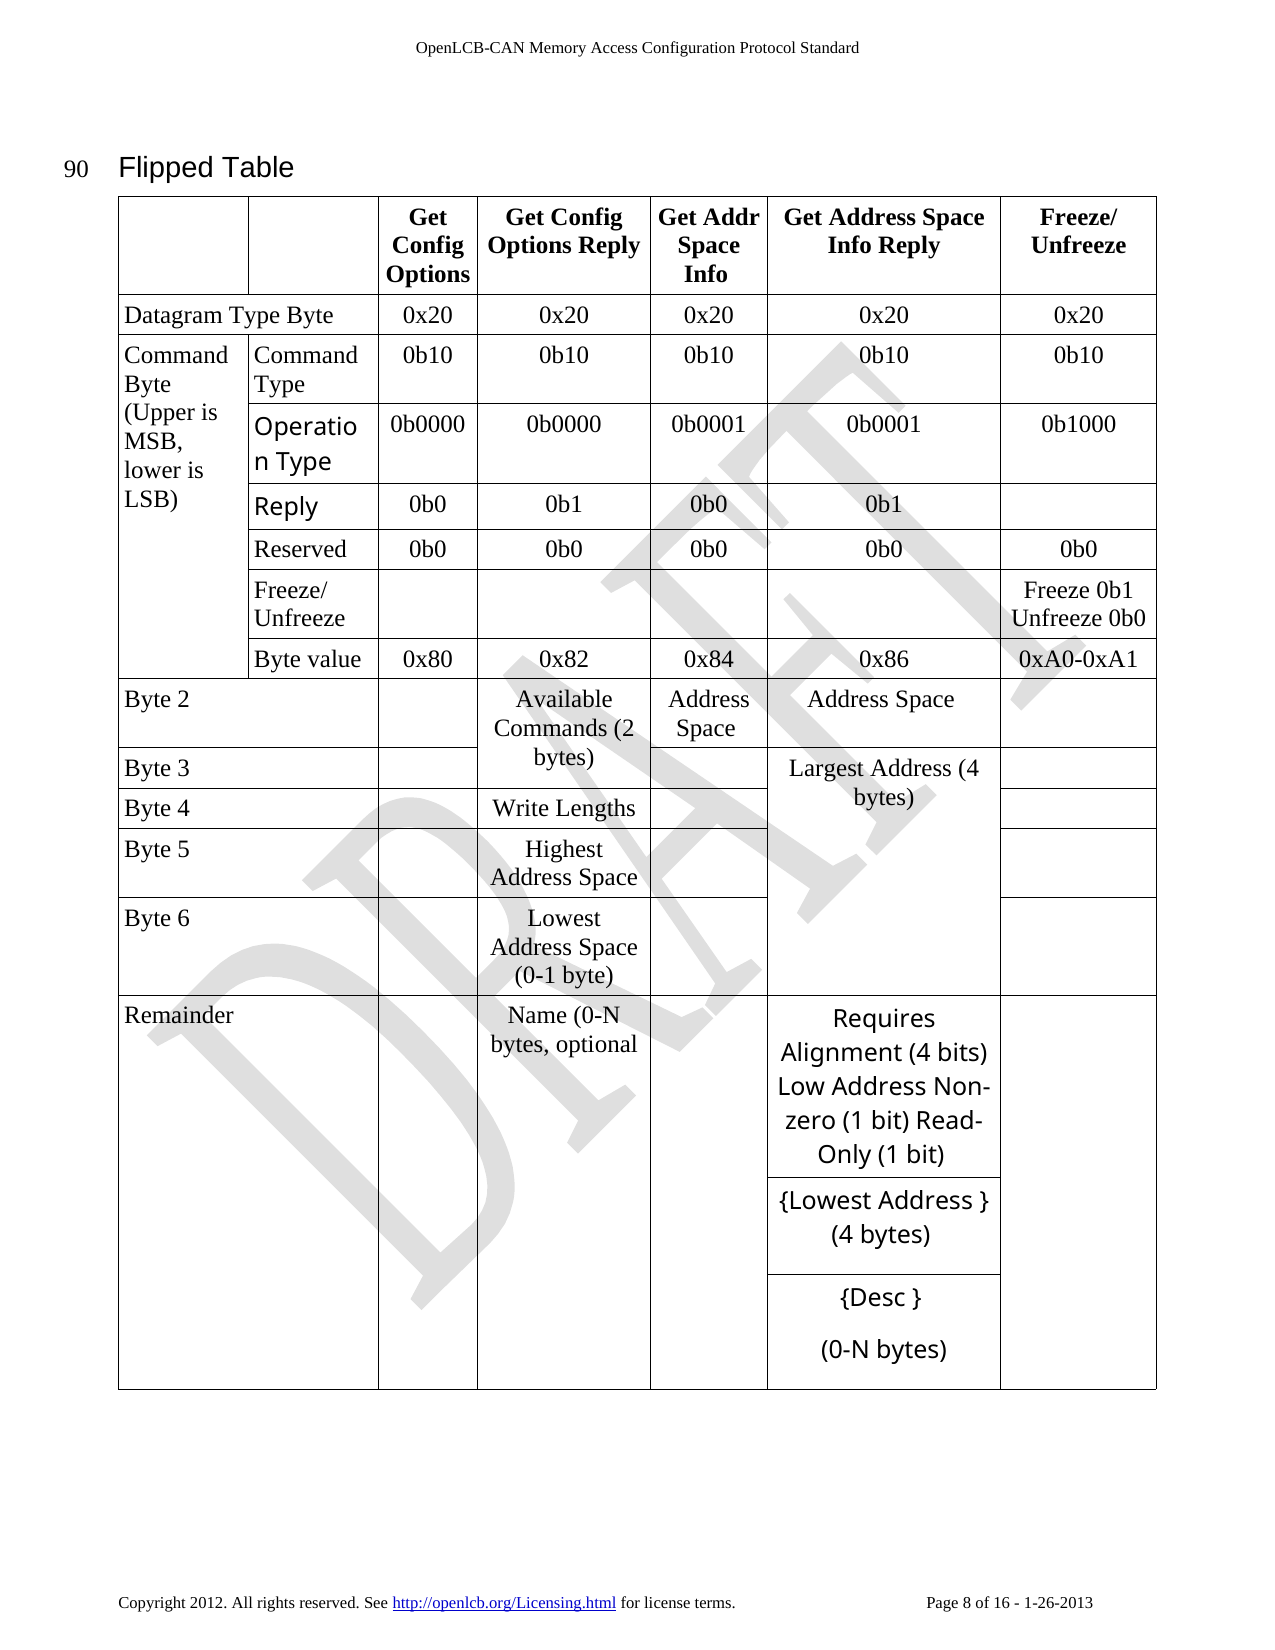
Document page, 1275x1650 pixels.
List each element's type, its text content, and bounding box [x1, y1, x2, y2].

table_cell 0b1 [768, 484, 882, 528]
table_cell [768, 639, 808, 676]
table_header [249, 197, 378, 294]
table_cell 0b10 [1001, 335, 1156, 403]
table_cell Write Lengths [600, 789, 650, 828]
table_cell 0b0 [1001, 530, 1156, 569]
table_cell Freeze/ Unfreeze [249, 570, 378, 638]
table_cell Reply [249, 484, 378, 528]
table_cell Remainder [119, 996, 378, 1389]
table_cell Byte 6 [119, 898, 378, 995]
table_cell [676, 898, 767, 995]
table_cell [379, 923, 451, 995]
table_cell Datagram Type Byte [119, 295, 378, 334]
table_cell Byte 5 [119, 829, 353, 897]
table_cell Name (0-N bytes, optional [478, 996, 650, 1389]
table_cell 0b0 [478, 530, 650, 569]
table_cell 0b0 [651, 484, 697, 528]
table_cell [398, 898, 477, 976]
table_cell {Desc } (0-N bytes) [768, 1275, 1000, 1389]
table_cell 0b1000 [1001, 404, 1156, 483]
table_cell [661, 748, 767, 788]
subtitle Flipped Table [118, 150, 1157, 183]
table_cell 0b0001 [651, 404, 767, 483]
table_cell [379, 1233, 477, 1389]
table_cell Command Byte (Upper is MSB, lower is LSB) [119, 335, 248, 678]
table_cell [379, 789, 477, 828]
table_cell Lowest Address Space (0-1 byte) [478, 898, 508, 974]
table_cell [809, 655, 859, 678]
table_cell 0b0 [658, 530, 767, 569]
table_cell 0x20 [651, 295, 767, 334]
table_cell Reserved [249, 530, 378, 569]
table_cell [1001, 789, 1156, 828]
table_cell [722, 789, 767, 820]
table_cell 0xA0-0xA1 [1001, 647, 1026, 678]
table_cell [1001, 484, 1156, 528]
table_cell Lowest Address Space (0-1 byte) [529, 898, 650, 995]
table_header Get Config Options Reply [478, 197, 650, 294]
table_cell 0b10 [651, 335, 767, 403]
table_cell [1001, 679, 1156, 747]
table_cell 0b10 [478, 335, 650, 403]
table_cell [1001, 829, 1156, 897]
table_cell Available Commands (2 bytes) [560, 679, 650, 740]
table_cell 0b0 [715, 484, 767, 528]
table_cell Byte 3 [119, 748, 378, 788]
table_cell Operation Type [249, 404, 378, 483]
table_cell Highest Address Space [478, 829, 650, 897]
table_cell [1001, 996, 1156, 1389]
table_cell 0b0 [768, 530, 923, 569]
table_cell 0b0 [379, 530, 477, 569]
table_cell 0b0001 [808, 404, 1000, 483]
table_cell Lowest Address Space (0-1 byte) [497, 972, 565, 995]
table_cell 0b1 [478, 484, 650, 528]
table_cell [379, 1033, 477, 1251]
table_cell Available Commands (2 bytes) [541, 704, 650, 788]
table_cell 0x80 [379, 639, 477, 678]
table_cell 0x82 [478, 639, 650, 678]
table_cell [768, 715, 800, 747]
table_cell [735, 639, 767, 671]
table_cell [379, 829, 477, 897]
table_cell [1001, 748, 1156, 788]
table_cell 0b0000 [379, 404, 477, 483]
table_cell [651, 829, 673, 851]
table_header [119, 197, 248, 294]
table_cell [768, 432, 837, 483]
table_cell 0x20 [379, 295, 477, 334]
table_cell [379, 748, 477, 788]
table_cell Byte 2 [119, 679, 378, 747]
table_cell Byte value [249, 639, 378, 678]
table_cell Available Commands (2 bytes) [478, 679, 579, 788]
table_cell [651, 996, 767, 1389]
table_cell 0b0 [379, 484, 477, 528]
table_cell [379, 570, 477, 638]
table_cell [967, 570, 1000, 603]
table_cell [1001, 898, 1156, 995]
table_cell 0x86 [837, 639, 1000, 678]
table_cell [651, 898, 714, 995]
table_cell 0b0 [757, 484, 767, 496]
table_cell [386, 996, 477, 1092]
table_cell [666, 570, 767, 638]
table_cell 0x20 [1001, 295, 1156, 334]
table_cell [651, 598, 691, 638]
table_cell Requires Alignment (4 bits) Low Address Non-zero (1 bit) Read-Only (1 bit) [768, 996, 1000, 1177]
table_header Get Address Space Info Reply [768, 197, 1000, 294]
table_cell 0b1 [768, 517, 779, 528]
table_cell Largest Address (4 bytes) [768, 748, 1000, 995]
table_header Get Config Options [379, 197, 477, 294]
table_cell [927, 530, 1000, 569]
table_header Freeze/ Unfreeze [1001, 197, 1156, 294]
table_cell Address Space [791, 679, 1000, 747]
table_cell [651, 789, 694, 828]
table_cell [379, 679, 477, 747]
table_cell Freeze 0b1 Unfreeze 0b0 [1001, 570, 1156, 638]
table_cell 0b1 [881, 484, 1000, 528]
table_cell Address Space [651, 679, 767, 747]
table_cell [360, 842, 378, 878]
table_cell 0x20 [478, 295, 650, 334]
table_cell [663, 829, 767, 897]
table_cell 0b0 [693, 509, 738, 528]
table_cell 0b0000 [478, 404, 650, 483]
table_cell 0x84 [651, 639, 731, 678]
table_cell Write Lengths [478, 789, 607, 828]
table_cell {Lowest Address } (4 bytes) [768, 1178, 1000, 1274]
table_header Get Addr Space Info [651, 197, 767, 294]
table_cell 0b10 [768, 335, 1000, 403]
table_cell 0xA0-0xA1 [1055, 639, 1156, 678]
table_cell Command Type [249, 335, 378, 403]
table_cell 0x20 [768, 295, 1000, 334]
table_cell [651, 779, 664, 788]
table_cell 0b10 [379, 335, 477, 403]
table_cell Byte 4 [119, 789, 378, 828]
table_cell [768, 570, 992, 638]
table_cell 0xA0-0xA1 [1036, 639, 1066, 651]
table_cell [478, 570, 650, 638]
